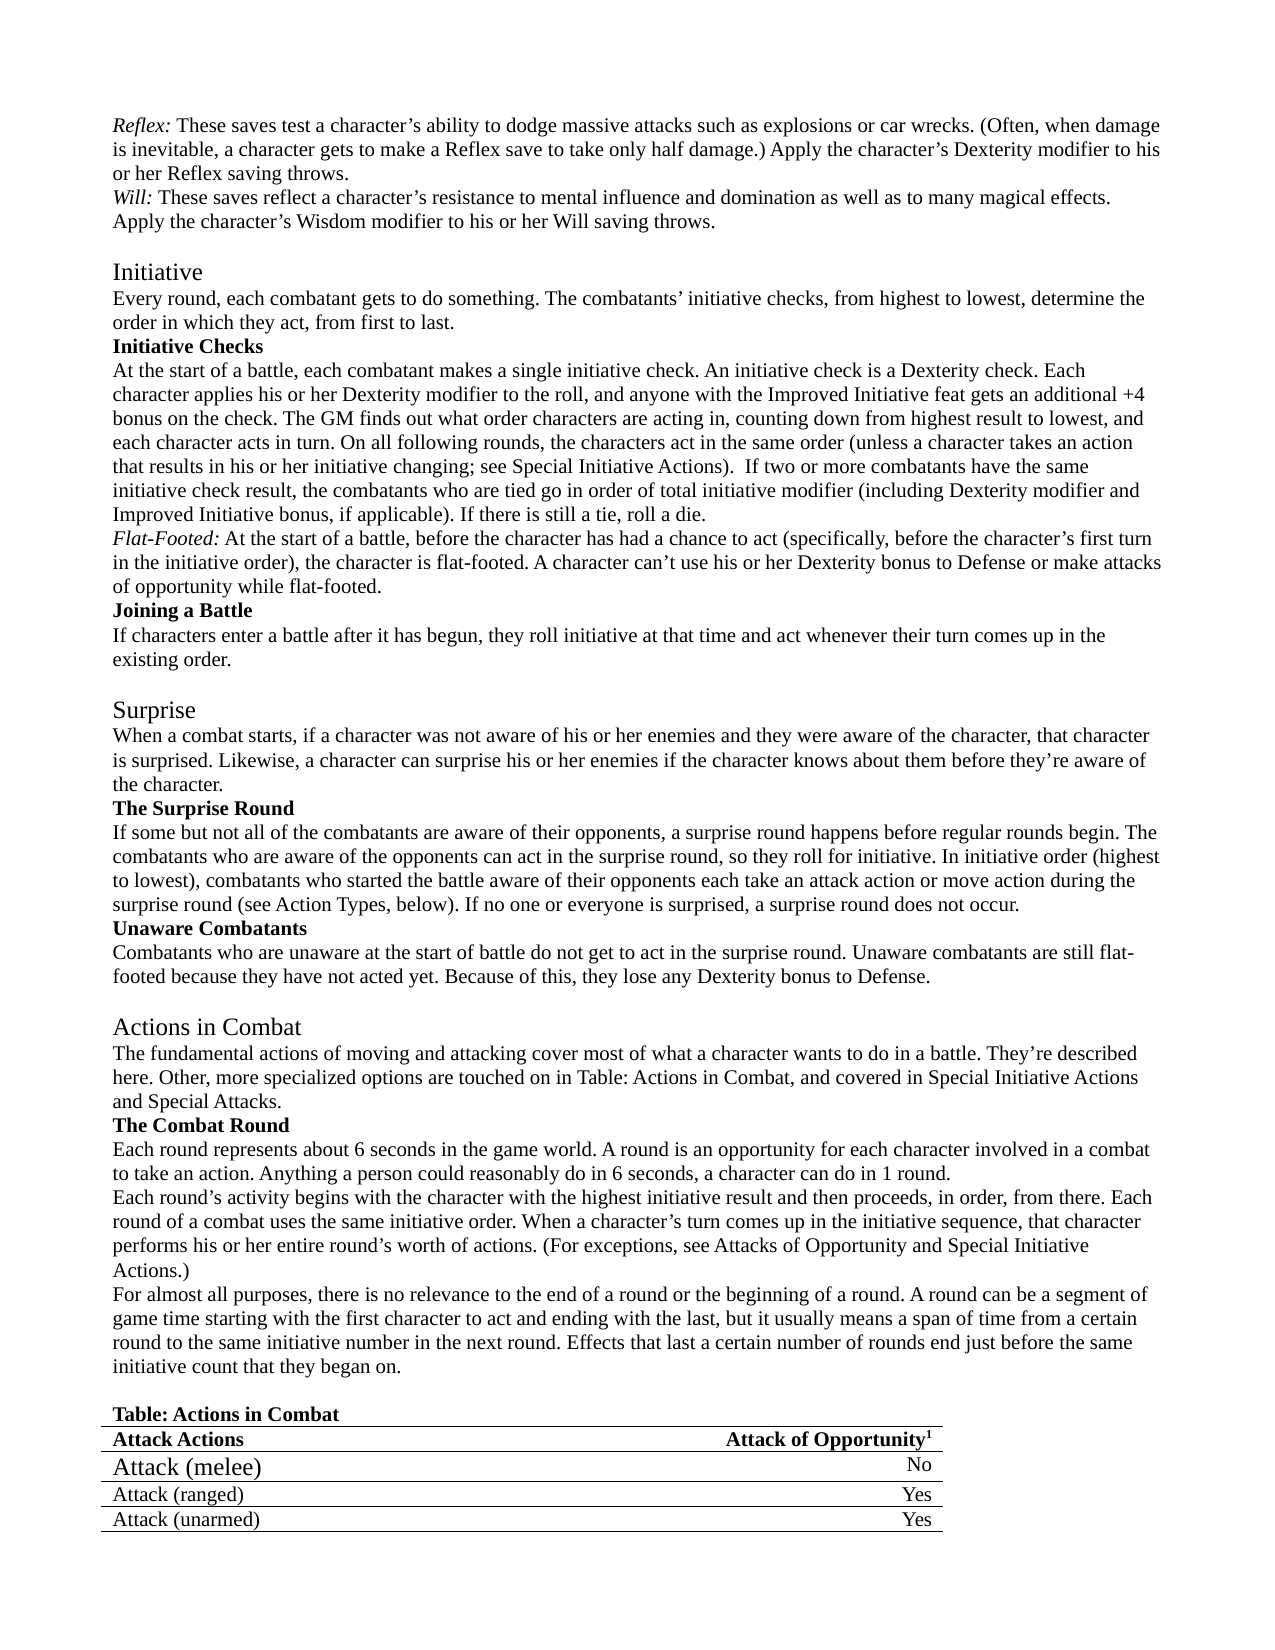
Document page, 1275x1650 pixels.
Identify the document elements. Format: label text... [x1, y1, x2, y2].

text The fundamental actions of moving and attacking cover most of what a character wants to do in a battle. They’re described here. Other, more specialized options are touched on in Table: Actions in Combat, and covered in Special Initiative Actions and Special Attacks. [112, 1041, 1162, 1113]
text When a combat starts, if a character was not aware of his or her enemies and they were aware of the character, that character is surprised. Likewise, a character can surprise his or her enemies if the character knows about them before they’re aware of the character. [112, 723, 1162, 796]
subtitle Initiative Checks [112, 334, 1162, 358]
table_cell Attack (melee) [101, 1452, 585, 1481]
text For almost all purposes, there is no relevance to the end of a round or the beginning of a round. A round can be a segment of game time starting with the first character to act and ending with the last, but it usually means a span of time from a certain round to the same initiative number in the next round. Effects that last a certain number of rounds end just before the same initiative count that they began on. [112, 1282, 1162, 1378]
text Each round represents about 6 seconds in the game world. A round is an opportunity for each character involved in a combat to take an action. Anything a person could reasonably do in 6 seconds, a character can do in 1 round. [112, 1137, 1162, 1185]
text If characters enter a battle after it has begun, they roll initiative at that time and act whenever their turn comes up in the existing order. [112, 622, 1162, 671]
subtitle Initiative [112, 257, 1162, 286]
table_cell No [585, 1452, 943, 1481]
table_cell Yes [585, 1507, 943, 1531]
text Each round’s activity begins with the character with the highest initiative result and then proceeds, in order, from there. Each round of a combat uses the same initiative order. When a character’s turn comes up in the initiative sequence, that character performs his or her entire round’s worth of actions. (For exceptions, see Attacks of Opportunity and Special Initiative Actions.) [112, 1185, 1162, 1282]
table_cell Attack (ranged) [101, 1482, 585, 1506]
text Reflex: These saves test a character’s ability to dodge massive attacks such as explosions or car wrecks. (Often, when damage is inevitable, a character gets to make a Reflex save to take only half damage.) Apply the character’s Dexterity modifier to his or her Reflex saving throws. [112, 112, 1162, 185]
text Flat-Footed: At the start of a battle, before the character has had a chance to act (specifically, before the character’s first turn in the initiative order), the character is flat-footed. A character can’t use his or her Dexterity bonus to Defense or make attacks of opportunity while flat-footed. [112, 526, 1162, 598]
subtitle Surprise [112, 695, 1162, 723]
subtitle Joining a Battle [112, 598, 1162, 622]
table_cell Attack of Opportunity1 [585, 1427, 943, 1451]
text At the start of a battle, each combatant makes a single initiative check. An initiative check is a Dexterity check. Each character applies his or her Dexterity modifier to the roll, and anyone with the Improved Initiative feat gets an additional +4 bonus on the check. The GM finds out what order characters are acting in, counting down from highest result to lowest, and each character acts in turn. On all following rounds, the characters act in the same order (unless a character takes an action that results in his or her initiative changing; see Special Initiative Actions). If two or more combatants have the same initiative check result, the combatants who are tied go in order of total initiative modifier (including Dexterity modifier and Improved Initiative bonus, if applicable). If there is still a tie, roll a die. [112, 358, 1162, 526]
table_header Table: Actions in Combat [101, 1402, 943, 1426]
subtitle Unaware Combatants [112, 916, 1162, 940]
text Combatants who are unaware at the start of battle do not get to act in the surprise round. Unaware combatants are still flat-footed because they have not acted yet. Because of this, they lose any Dexterity bonus to Defense. [112, 940, 1162, 988]
text Every round, each combatant gets to do something. The combatants’ initiative checks, from highest to lowest, determine the order in which they act, from first to last. [112, 286, 1162, 334]
text Will: These saves reflect a character’s resistance to mental influence and domination as well as to many magical effects. Apply the character’s Wisdom modifier to his or her Will saving throws. [112, 185, 1162, 233]
table_cell Attack (unarmed) [101, 1507, 585, 1531]
table_cell Attack Actions [101, 1427, 585, 1451]
subtitle Actions in Combat [112, 1012, 1162, 1041]
table_cell Yes [585, 1482, 943, 1506]
subtitle The Combat Round [112, 1113, 1162, 1137]
subtitle The Surprise Round [112, 796, 1162, 820]
text If some but not all of the combatants are aware of their opponents, a surprise round happens before regular rounds begin. The combatants who are aware of the opponents can act in the surprise round, so they roll for initiative. In initiative order (highest to lowest), combatants who started the battle aware of their opponents each take an attack action or move action during the surprise round (see Action Types, below). If no one or everyone is surprised, a surprise round does not occur. [112, 820, 1162, 916]
